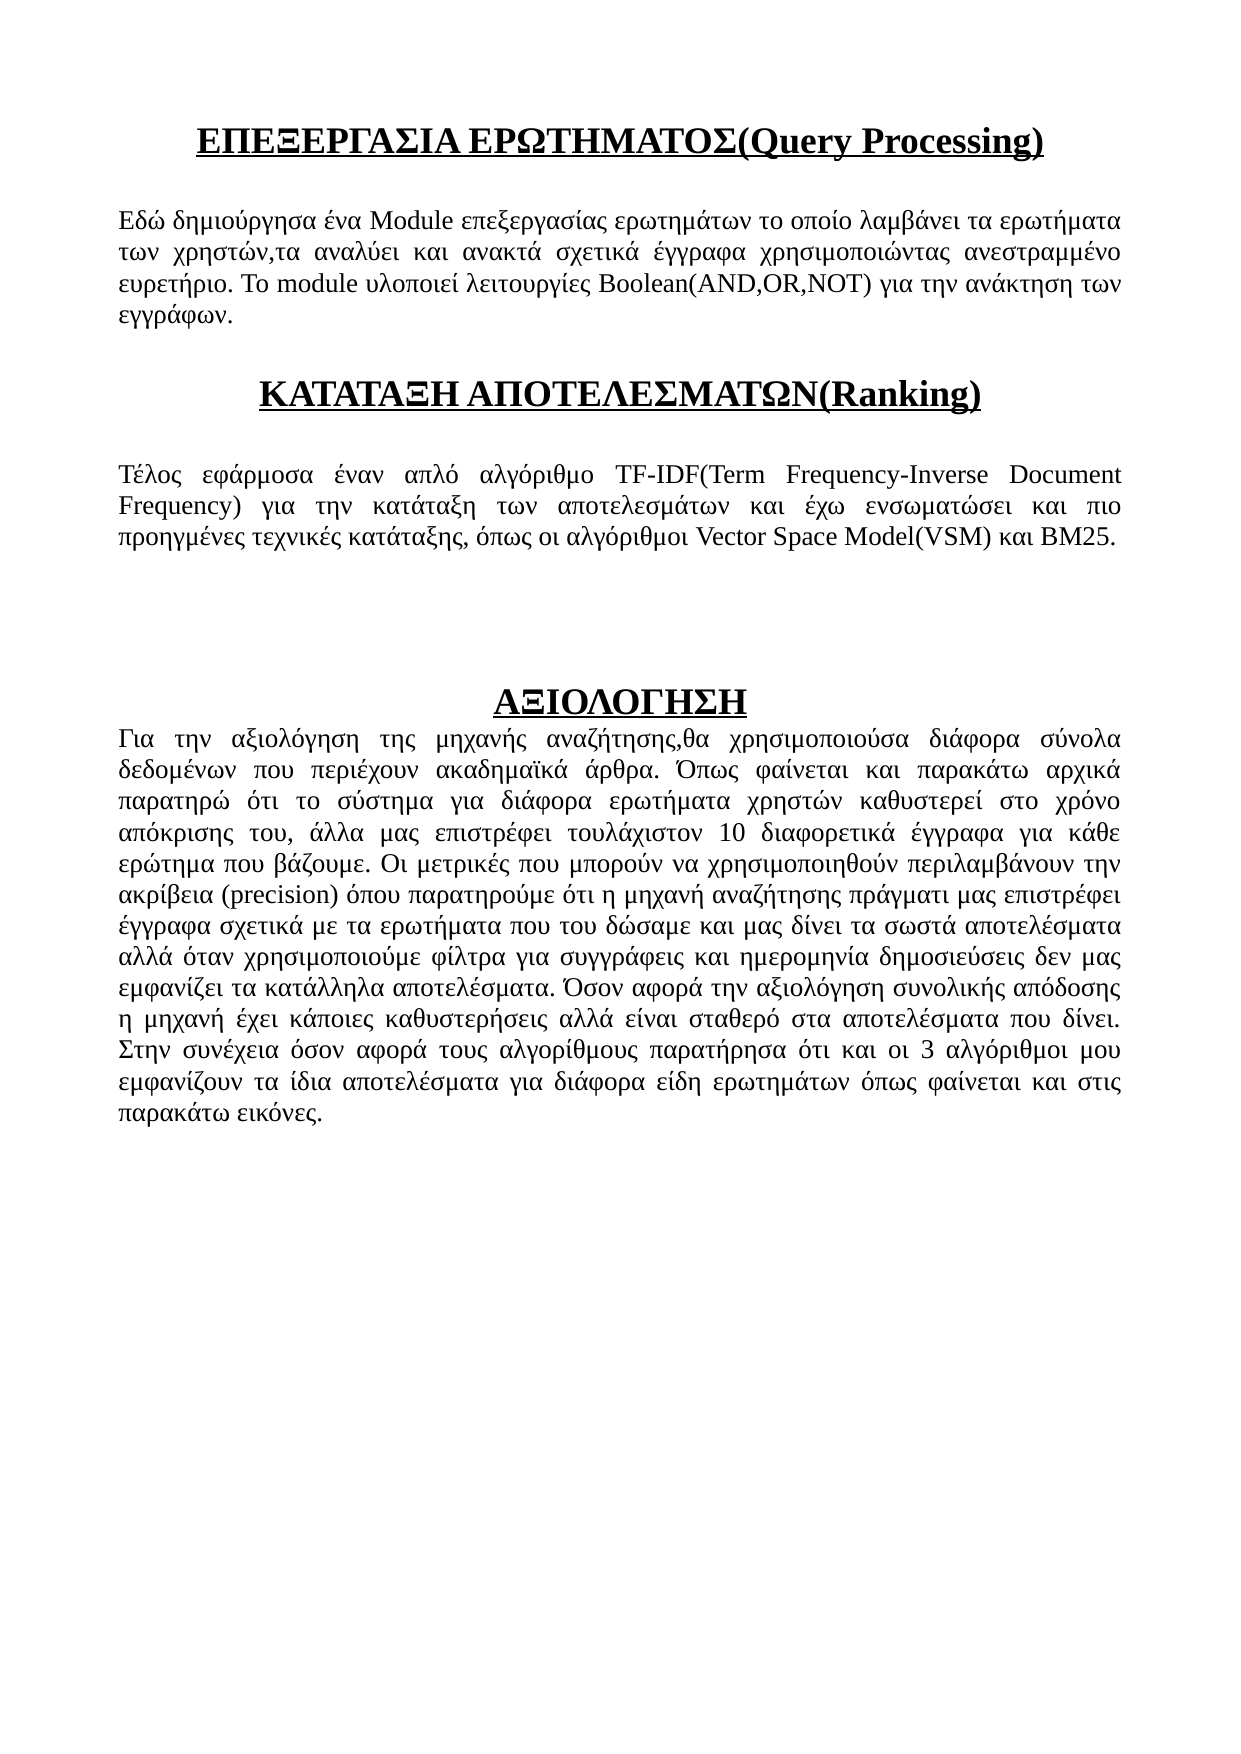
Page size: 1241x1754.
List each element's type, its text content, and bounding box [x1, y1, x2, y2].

text ΑΞΙΟΛΟΓΗΣΗ [118, 679, 1122, 722]
text Για την αξιολόγηση της μηχανής αναζήτησης,θα χρησιμοποιούσα διάφορα σύνολα δεδομένων που περιέχουν ακαδημαϊκά άρθρα. Όπως φαίνεται και παρακάτω αρχικά παρατηρώ ότι το σύστημα για διάφορα ερωτήματα χρηστών καθυστερεί στο χρόνο απόκρισης του, άλλα μας επιστρέφει τουλάχιστον 10 διαφορετικά έγγραφα για κάθε ερώτημα που βάζουμε. Οι μετρικές που μπορούν να χρησιμοποιηθούν περιλαμβάνουν την ακρίβεια (precision) όπου παρατηρούμε ότι η μηχανή αναζήτησης πράγματι μας επιστρέφει έγγραφα σχετικά με τα ερωτήματα που του δώσαμε και μας δίνει τα σωστά αποτελέσματα αλλά όταν χρησιμοποιούμε φίλτρα για συγγράφεις και ημερομηνία δημοσιεύσεις δεν μας εμφανίζει τα κατάλληλα αποτελέσματα. Όσον αφορά την αξιολόγηση συνολικής απόδοσης η μηχανή έχει κάποιες καθυστερήσεις αλλά είναι σταθερό στα αποτελέσματα που δίνει. Στην συνέχεια όσον αφορά τους αλγορίθμους παρατήρησα ότι και οι 3 αλγόριθμοι μου εμφανίζουν τα ίδια αποτελέσματα για διάφορα είδη ερωτημάτων όπως φαίνεται και στις παρακάτω εικόνες. [118, 722, 1122, 1127]
text Τέλος εφάρμοσα έναν απλό αλγόριθμο TF-IDF(Term Frequency-Inverse Document Frequency) για την κατάταξη των αποτελεσμάτων και έχω ενσωματώσει και πιο προηγμένες τεχνικές κατάταξης, όπως οι αλγόριθμοι Vector Space Model(VSM) και BM25. [118, 458, 1122, 551]
text Εδώ δημιούργησα ένα Module επεξεργασίας ερωτημάτων το οποίο λαμβάνει τα ερωτήματα των χρηστών,τα αναλύει και ανακτά σχετικά έγγραφα χρησιμοποιώντας ανεστραμμένο ευρετήριο. Το module υλοποιεί λειτουργίες Boolean(AND,OR,NOT) για την ανάκτηση των εγγράφων. [118, 204, 1122, 329]
text ΕΠΕΞΕΡΓΑΣΙΑ ΕΡΩΤΗΜΑΤΟΣ(Query Processing) [118, 118, 1122, 161]
text ΚΑΤΑΤΑΞΗ ΑΠΟΤΕΛΕΣΜΑΤΩΝ(Ranking) [118, 372, 1122, 415]
